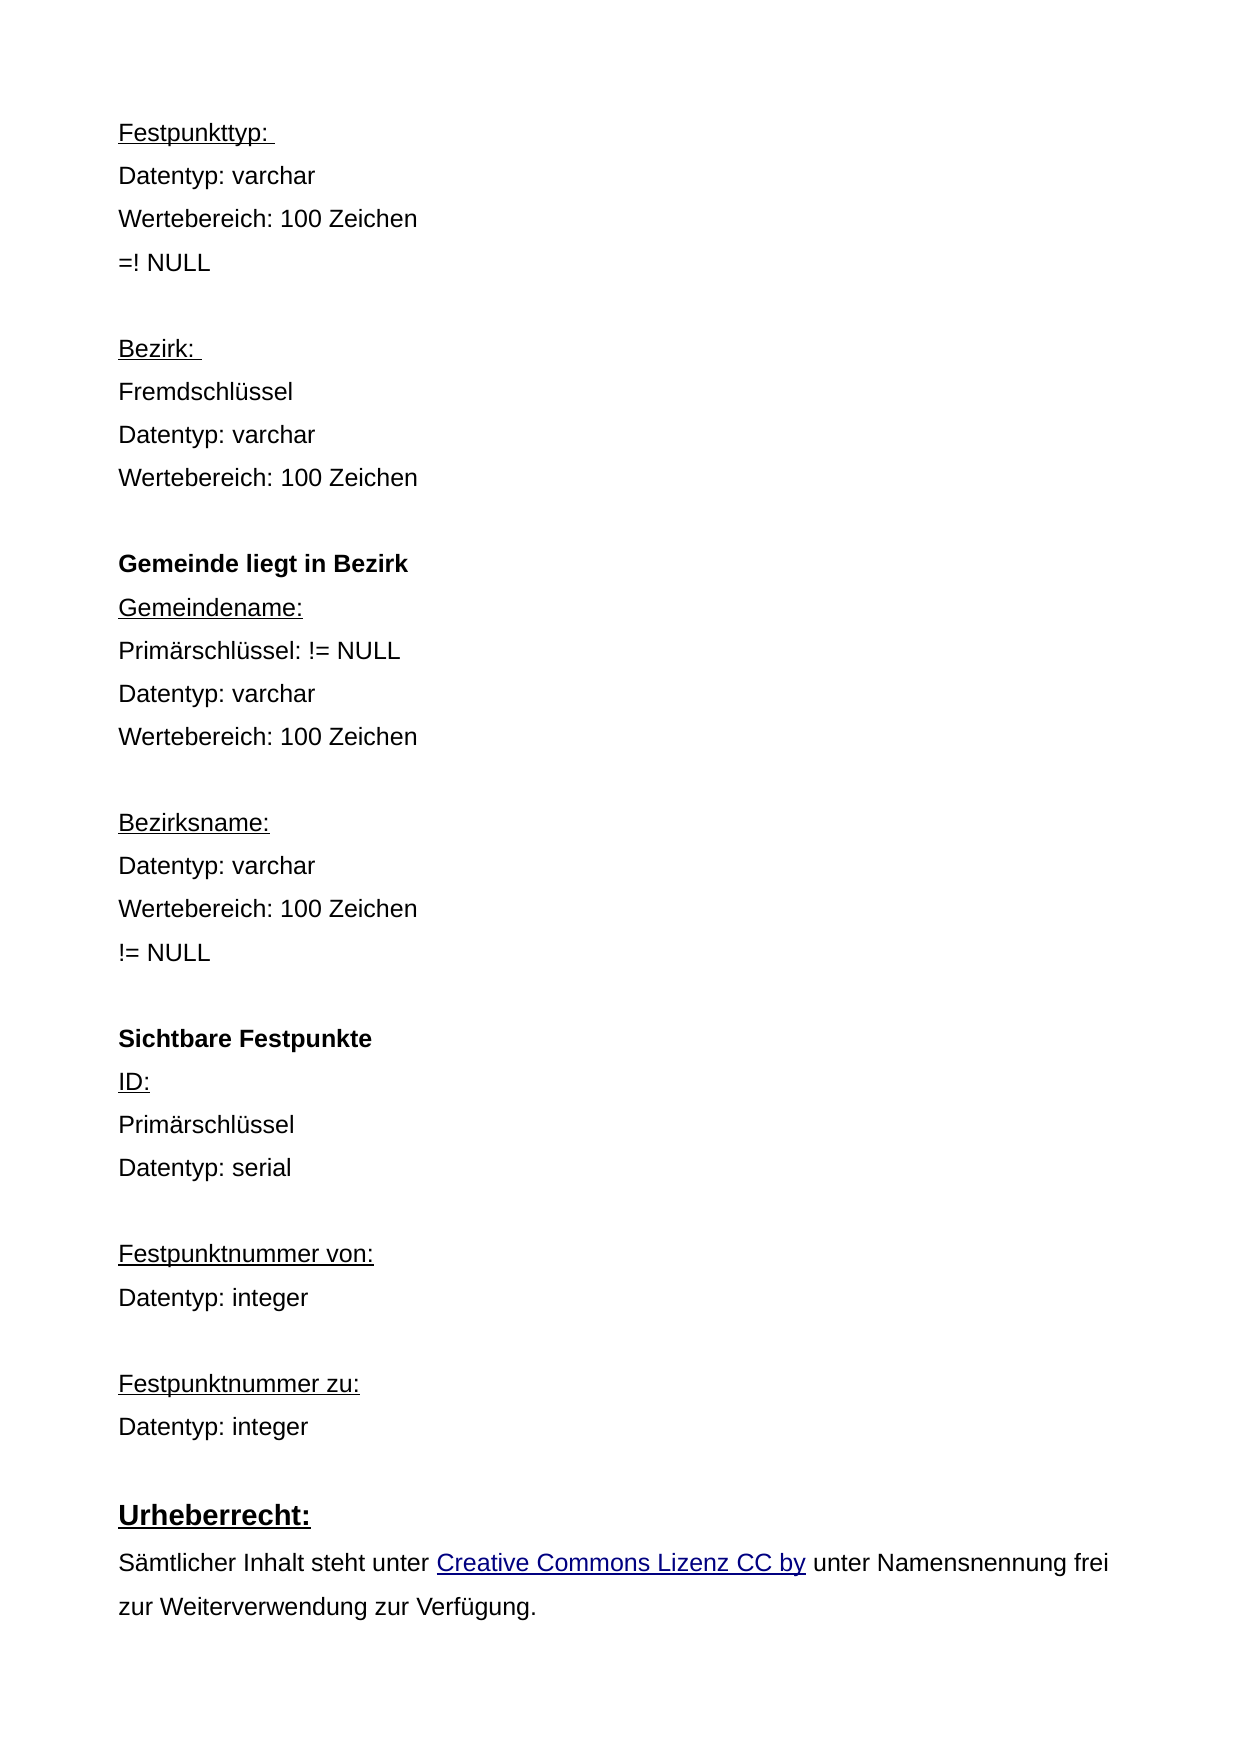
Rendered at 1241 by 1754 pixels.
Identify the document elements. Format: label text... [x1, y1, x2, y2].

text Gemeinde liegt in Bezirk [118, 549, 1122, 578]
text Datentyp: varchar [118, 420, 1122, 449]
text Datentyp: integer [118, 1282, 1122, 1311]
text Datentyp: varchar [118, 679, 1122, 707]
text Wertebereich: 100 Zeichen [118, 894, 1122, 923]
text Bezirk: [118, 334, 1122, 362]
text Gemeindename: [118, 592, 1122, 621]
text ID: [118, 1067, 1122, 1096]
text Sichtbare Festpunkte [118, 1024, 1122, 1052]
text Datentyp: integer [118, 1412, 1122, 1441]
text Festpunktnummer zu: [118, 1369, 1122, 1397]
text Datentyp: serial [118, 1153, 1122, 1182]
text != NULL [118, 937, 1122, 966]
text Festpunktnummer von: [118, 1239, 1122, 1268]
text Bezirksname: [118, 808, 1122, 837]
text Festpunkttyp: [118, 118, 1122, 147]
text Sämtlicher Inhalt steht unter Creative Commons Lizenz CC by unter Namensnennung frei zur Weiterverwendung zur Verfügung. [118, 1548, 1122, 1620]
text Wertebereich: 100 Zeichen [118, 204, 1122, 233]
text Wertebereich: 100 Zeichen [118, 722, 1122, 751]
text Primärschlüssel: != NULL [118, 636, 1122, 664]
text Wertebereich: 100 Zeichen [118, 463, 1122, 492]
text Fremdschlüssel [118, 377, 1122, 406]
text Datentyp: varchar [118, 161, 1122, 190]
text Urheberrecht: [118, 1498, 1122, 1532]
text =! NULL [118, 247, 1122, 276]
text Datentyp: varchar [118, 851, 1122, 880]
text Primärschlüssel [118, 1110, 1122, 1139]
